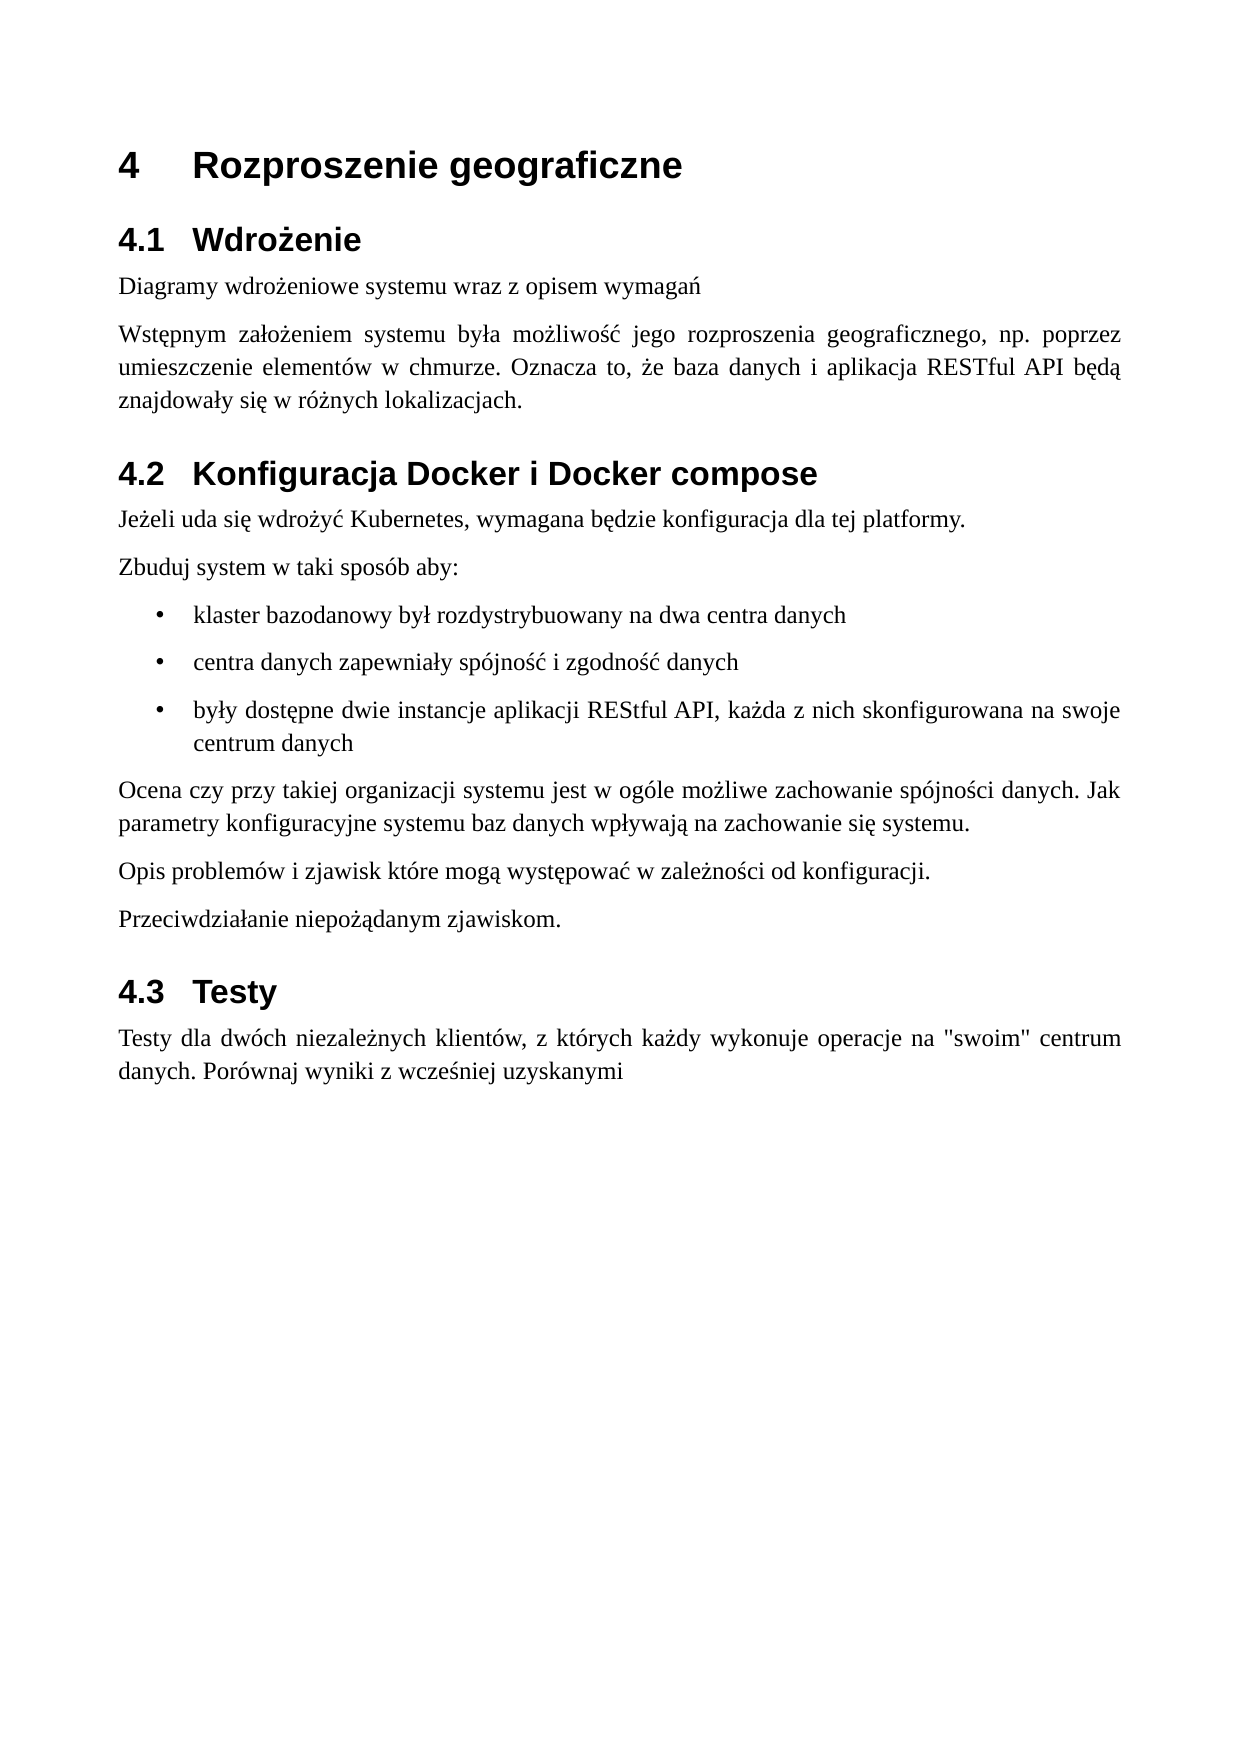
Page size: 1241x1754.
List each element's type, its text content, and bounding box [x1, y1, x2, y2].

list centra danych zapewniały spójność i zgodność danych [156, 647, 1122, 676]
text Testy dla dwóch niezależnych klientów, z których każdy wykonuje operacje na "swoim" centrum danych. Porównaj wyniki z wcześniej uzyskanymi [118, 1023, 1122, 1085]
text Diagramy wdrożeniowe systemu wraz z opisem wymagań [118, 271, 1122, 300]
subtitle Rozproszenie geograficzne [118, 143, 1122, 187]
list były dostępne dwie instancje aplikacji REStful API, każda z nich skonfigurowana na swoje centrum danych [156, 695, 1122, 757]
text Przeciwdziałanie niepożądanym zjawiskom. [118, 904, 1122, 932]
text Wstępnym założeniem systemu była możliwość jego rozproszenia geograficznego, np. poprzez umieszczenie elementów w chmurze. Oznacza to, że baza danych i aplikacja RESTful API będą znajdowały się w różnych lokalizacjach. [118, 319, 1122, 414]
subtitle Konfiguracja Docker i Docker compose [118, 453, 1122, 492]
subtitle Testy [118, 972, 1122, 1011]
text Jeżeli uda się wdrożyć Kubernetes, wymagana będzie konfiguracja dla tej platformy. [118, 504, 1122, 533]
text Zbuduj system w taki sposób aby: [118, 552, 1122, 581]
text Opis problemów i zjawisk które mogą występować w zależności od konfiguracji. [118, 856, 1122, 885]
subtitle Wdrożenie [118, 220, 1122, 259]
text Ocena czy przy takiej organizacji systemu jest w ogóle możliwe zachowanie spójności danych. Jak parametry konfiguracyjne systemu baz danych wpływają na zachowanie się systemu. [118, 776, 1122, 837]
list klaster bazodanowy był rozdystrybuowany na dwa centra danych [156, 600, 1122, 628]
